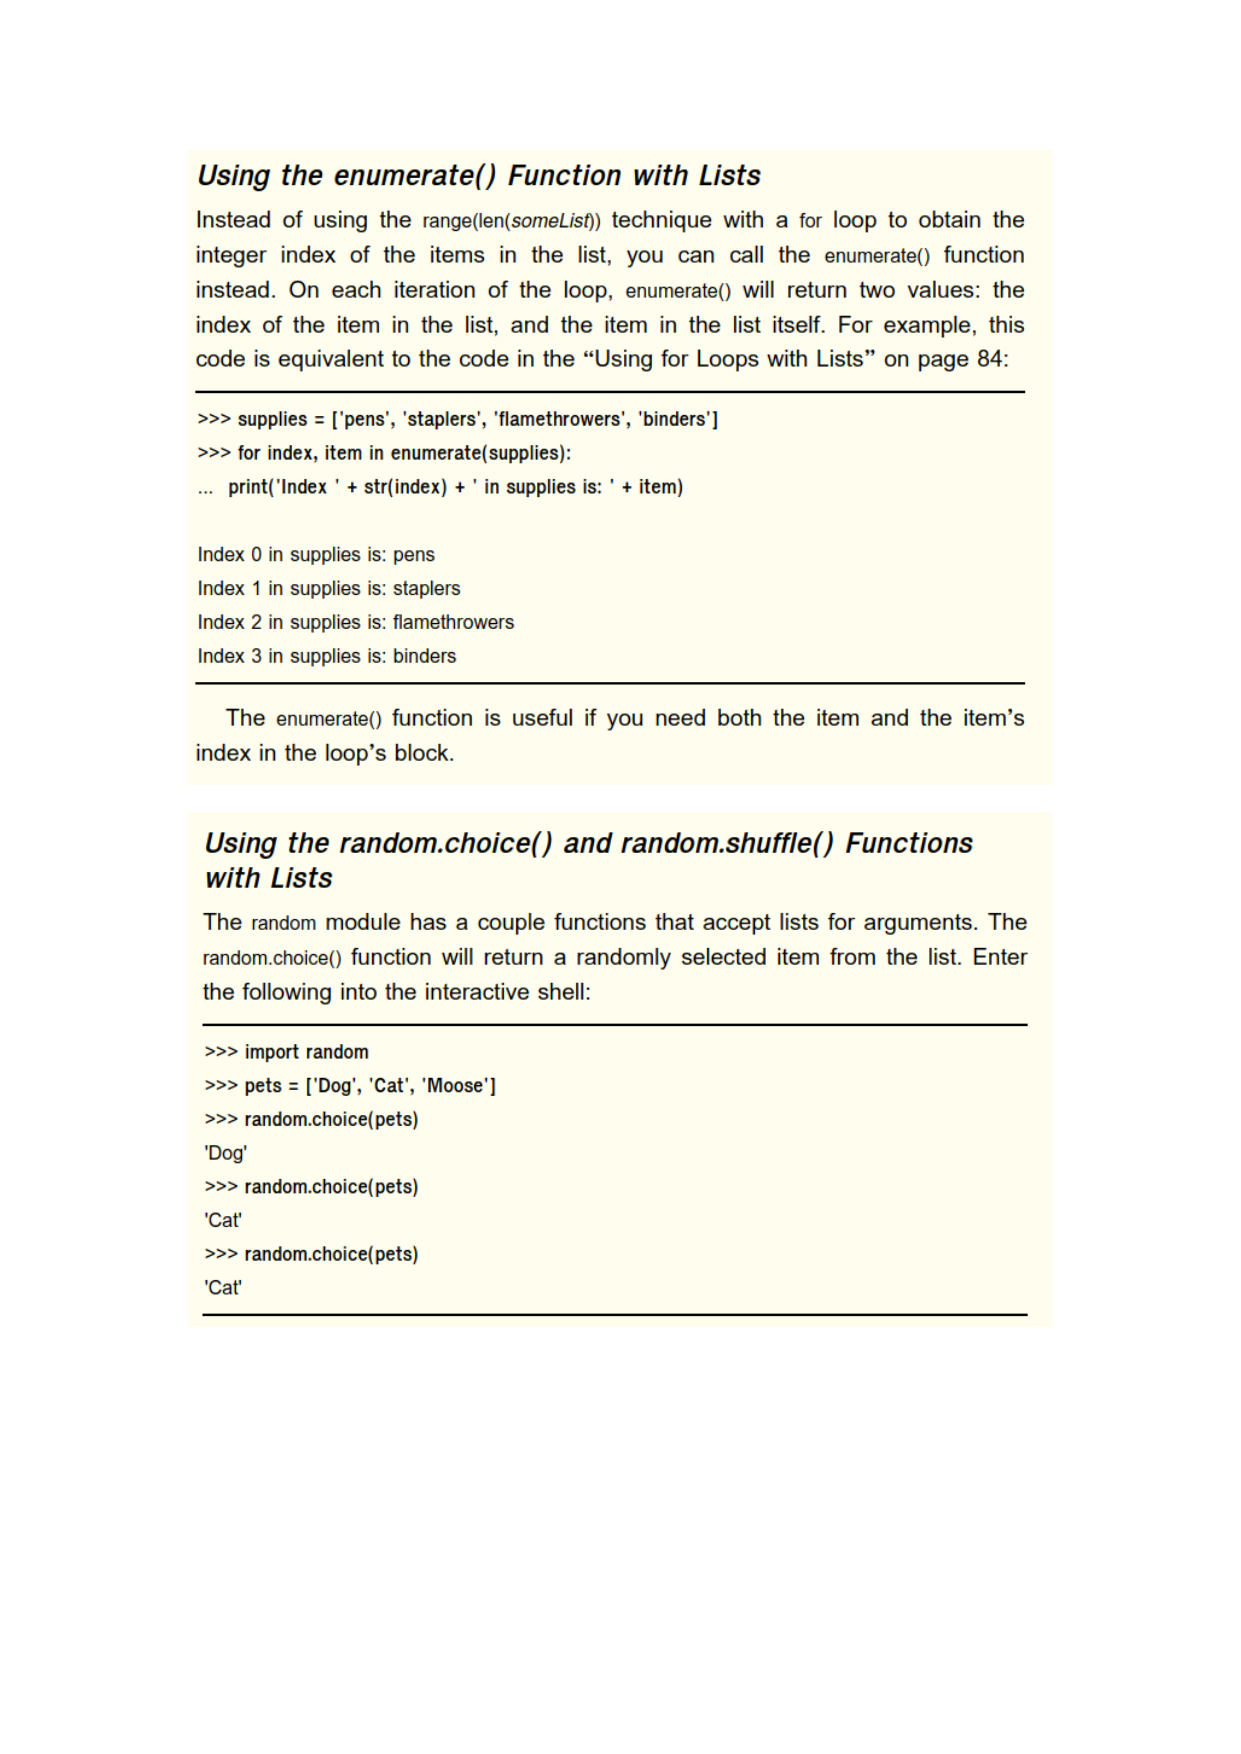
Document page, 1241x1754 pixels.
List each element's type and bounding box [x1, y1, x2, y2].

picture [187, 812, 1053, 1327]
picture [187, 150, 1053, 785]
